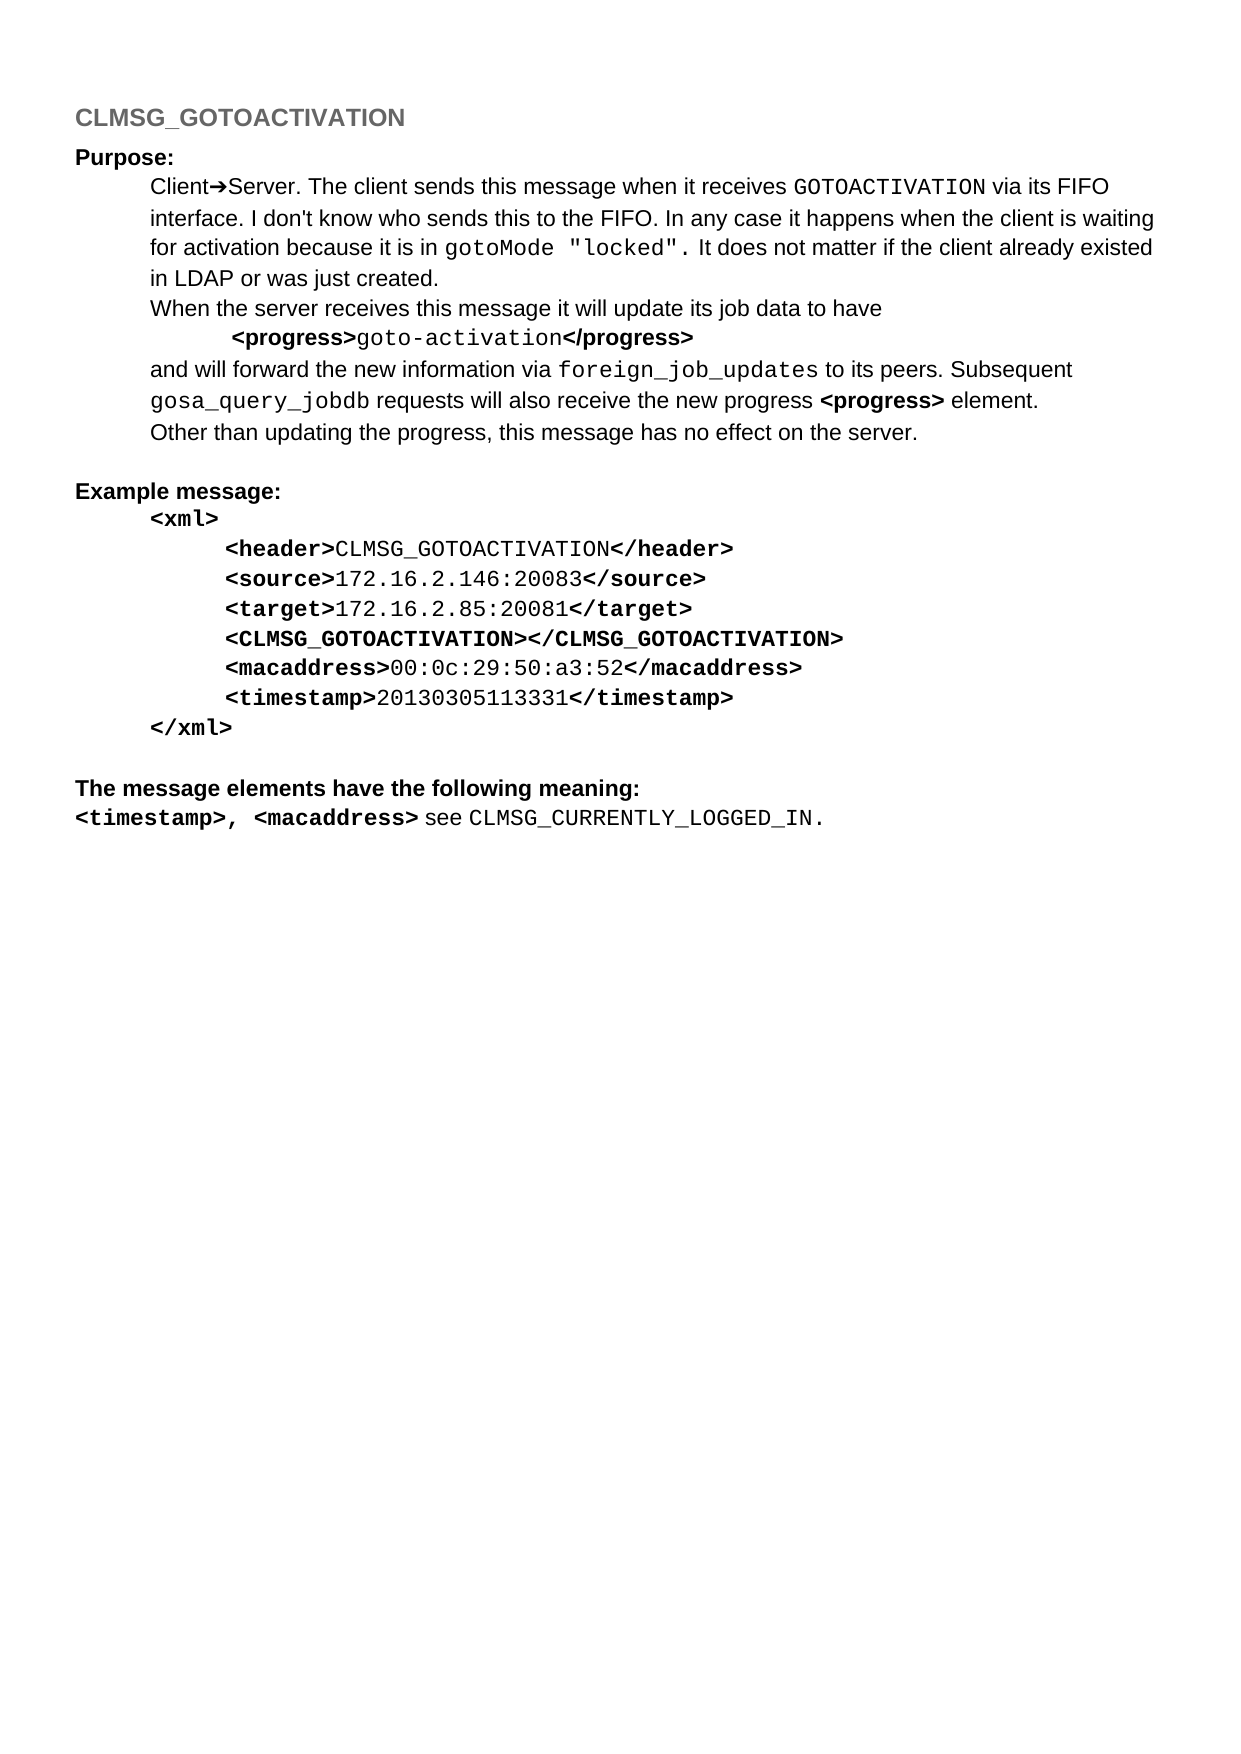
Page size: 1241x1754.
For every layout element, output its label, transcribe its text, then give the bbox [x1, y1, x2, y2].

text The message elements have the following meaning: [75, 776, 1165, 801]
text <timestamp>20130305113331</timestamp> [225, 687, 1165, 712]
text When the server receives this message it will update its job data to have [150, 296, 1165, 321]
text <progress>goto-activation</progress> [225, 325, 1165, 352]
text Client➔Server. The client sends this message when it receives GOTOACTIVATION via its FIFO interface. I don't know who sends this to the FIFO. In any case it happens when the client is waiting for activation because it is in gotoMode "locked". It does not matter if the client already existed in LDAP or was just created. [150, 174, 1165, 292]
text Other than updating the progress, this message has no effect on the server. [150, 420, 1165, 445]
text <header>CLMSG_GOTOACTIVATION</header> [225, 538, 1165, 563]
text <source>172.16.2.146:20083</source> [225, 567, 1165, 593]
text and will forward the new information via foreign_job_updates to its peers. Subsequent gosa_query_jobdb requests will also receive the new progress <progress> element. [150, 357, 1165, 416]
text <macaddress>00:0c:29:50:a3:52</macaddress> [225, 657, 1165, 683]
text <xml> [150, 508, 1165, 534]
text <target>172.16.2.85:20081</target> [225, 597, 1165, 623]
text <timestamp>, <macaddress> see CLMSG_CURRENTLY_LOGGED_IN. [75, 805, 1165, 832]
text Purpose: [75, 144, 1165, 170]
text Example message: [75, 478, 1165, 504]
text </xml> [150, 716, 1165, 742]
text <CLMSG_GOTOACTIVATION></CLMSG_GOTOACTIVATION> [225, 627, 1165, 653]
subtitle CLMSG_GOTOACTIVATION [75, 104, 1165, 132]
